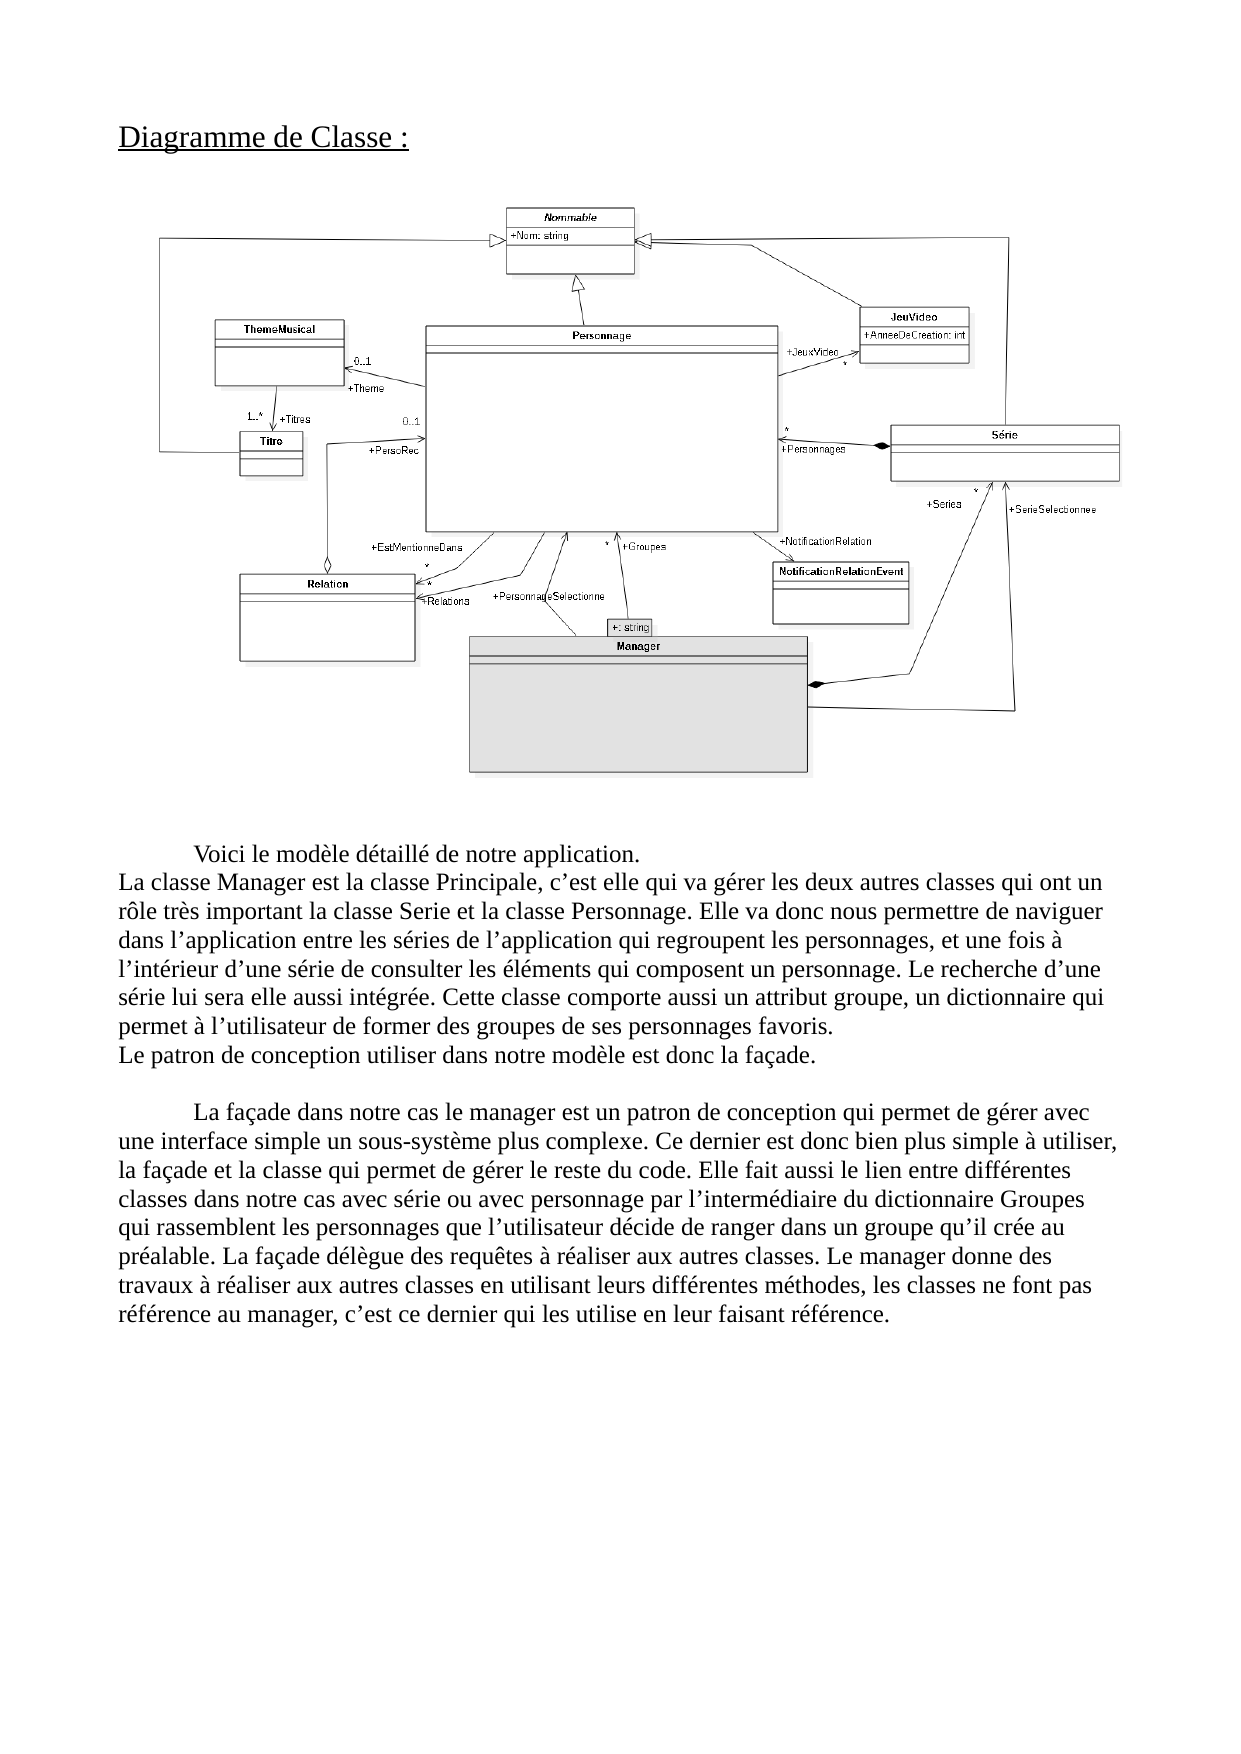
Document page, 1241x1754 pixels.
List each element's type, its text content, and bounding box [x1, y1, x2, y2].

text La façade dans notre cas le manager est un patron de conception qui permet de gérer avec une interface simple un sous-système plus complexe. Ce dernier est donc bien plus simple à utiliser, la façade et la classe qui permet de gérer le reste du code. Elle fait aussi le lien entre différentes classes dans notre cas avec série ou avec personnage par l’intermédiaire du dictionnaire Groupes qui rassemblent les personnages que l’utilisateur décide de ranger dans un groupe qu’il crée au préalable. La façade délègue des requêtes à réaliser aux autres classes. Le manager donne des travaux à réaliser aux autres classes en utilisant leurs différentes méthodes, les classes ne font pas référence au manager, c’est ce dernier qui les utilise en leur faisant référence. [118, 1097, 1122, 1327]
text Le patron de conception utiliser dans notre modèle est donc la façade. [118, 1040, 1122, 1069]
text Diagramme de Classe : [118, 118, 1122, 154]
text Voici le modèle détaillé de notre application. [118, 839, 1122, 867]
picture [118, 182, 1123, 782]
text La classe Manager est la classe Principale, c’est elle qui va gérer les deux autres classes qui ont un rôle très important la classe Serie et la classe Personnage. Elle va donc nous permettre de naviguer dans l’application entre les séries de l’application qui regroupent les personnages, et une fois à l’intérieur d’une série de consulter les éléments qui composent un personnage. Le recherche d’une série lui sera elle aussi intégrée. Cette classe comporte aussi un attribut groupe, un dictionnaire qui permet à l’utilisateur de former des groupes de ses personnages favoris. [118, 867, 1122, 1040]
